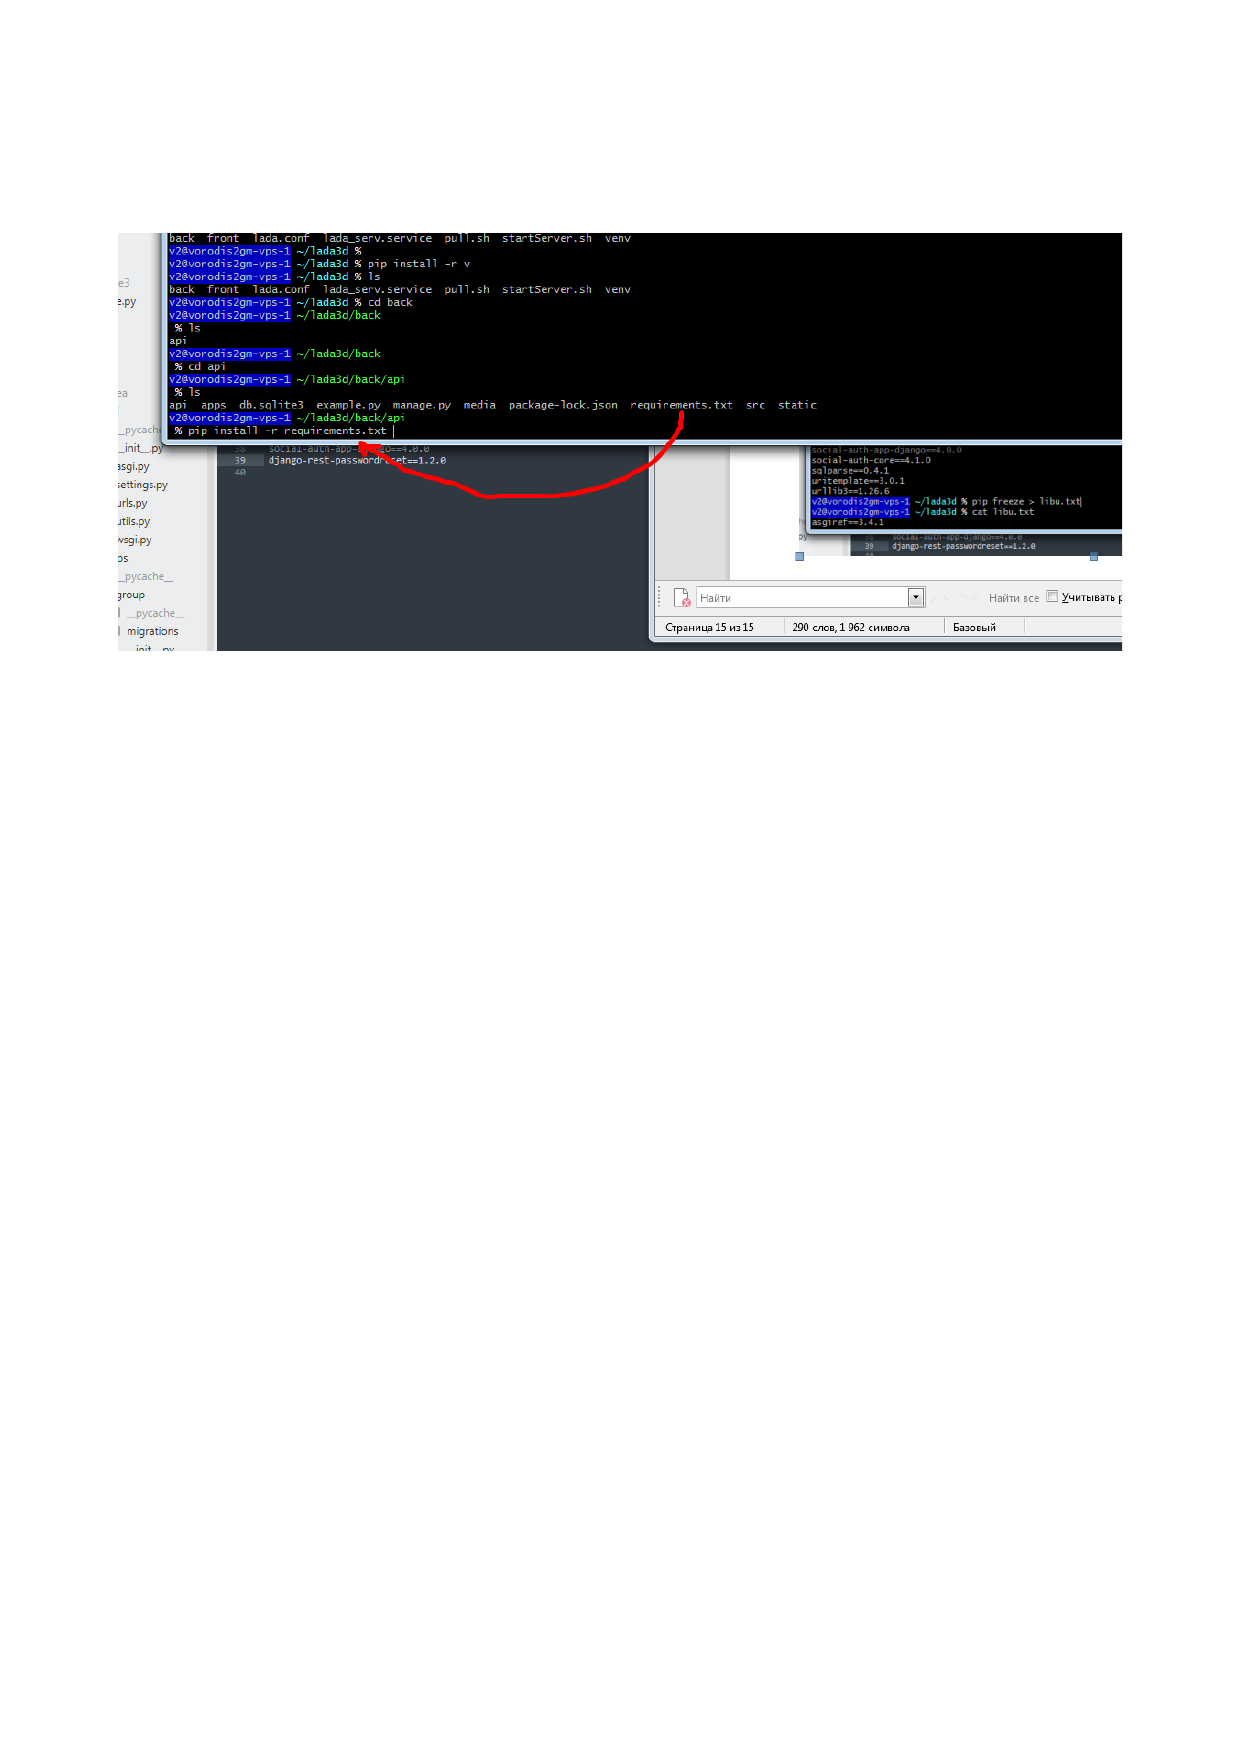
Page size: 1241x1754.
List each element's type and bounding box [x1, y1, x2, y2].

picture [118, 233, 1123, 651]
